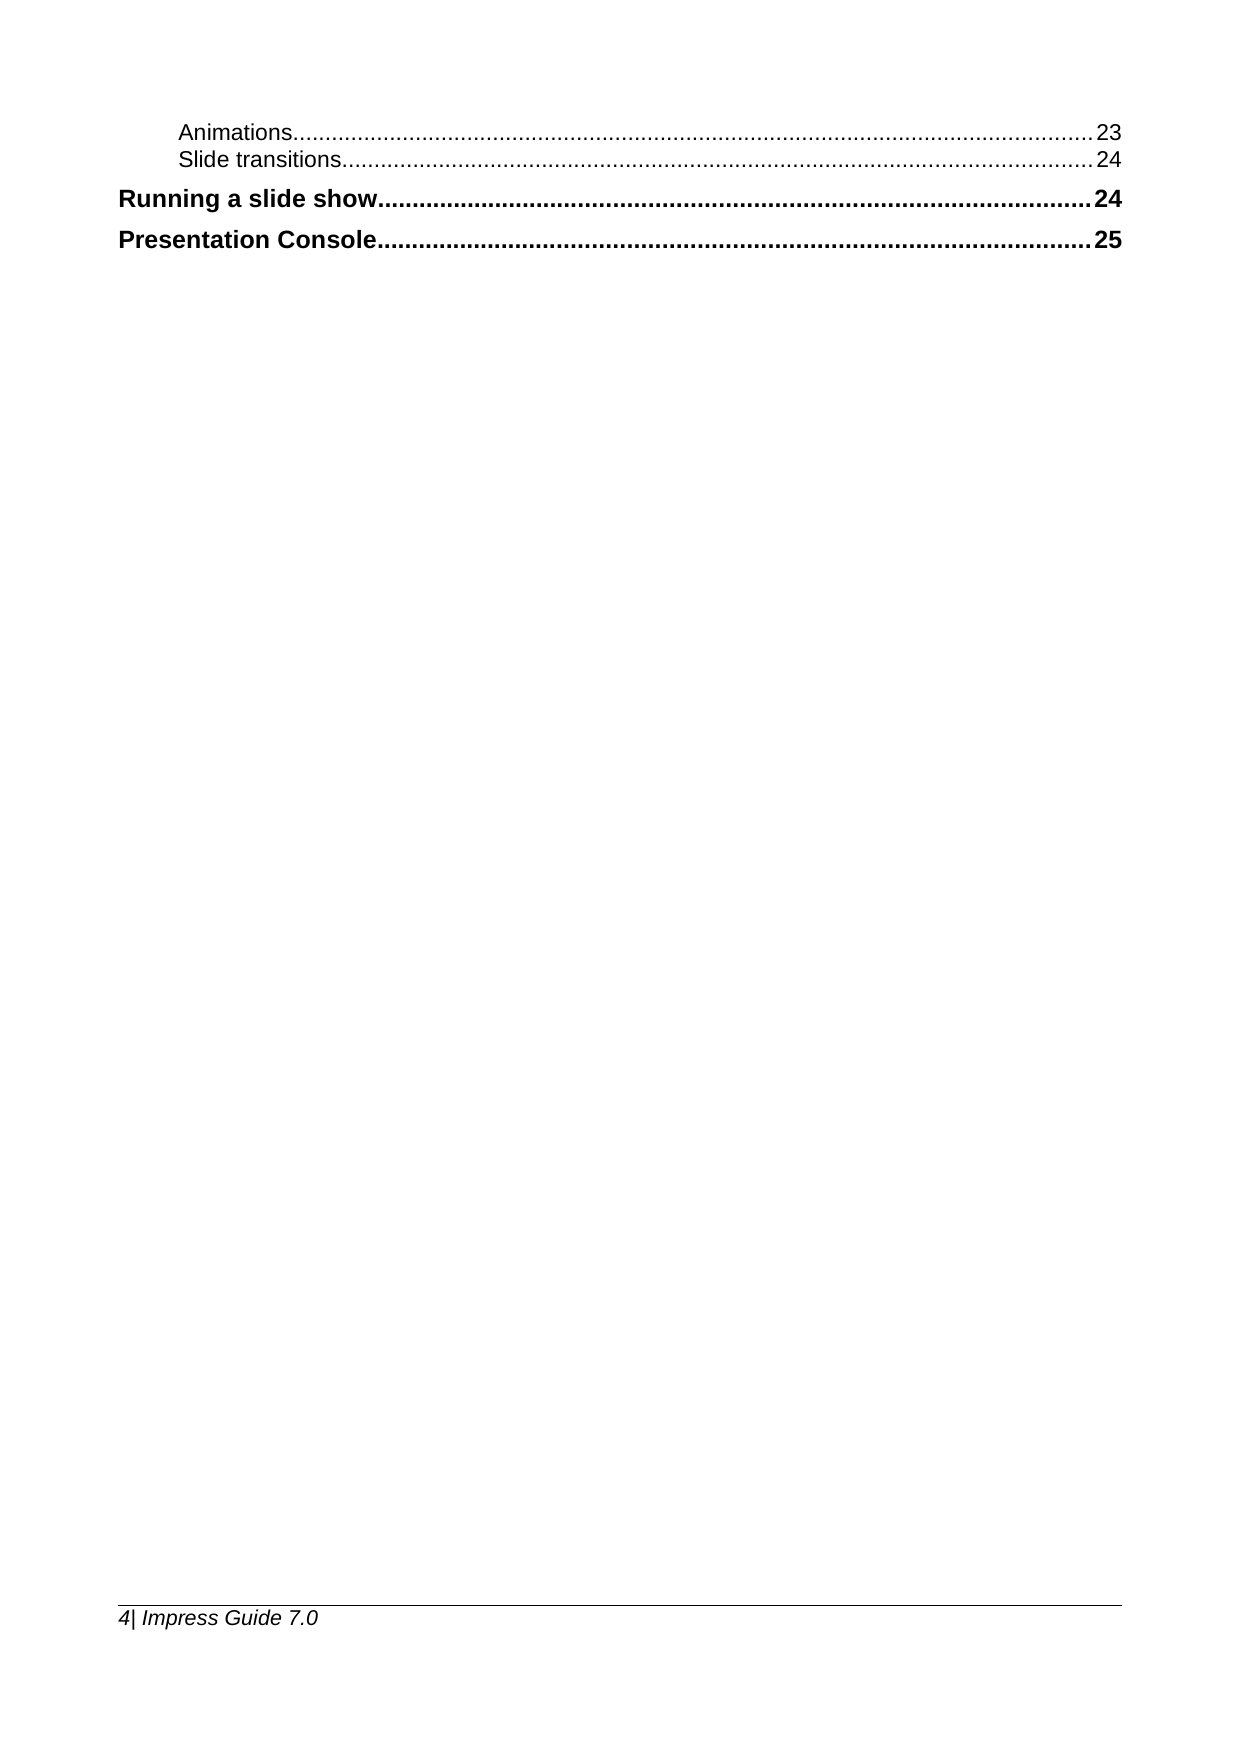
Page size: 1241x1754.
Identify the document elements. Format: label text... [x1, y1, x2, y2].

text Animations 23 [178, 118, 1122, 145]
text Running a slide show 24 [118, 184, 1122, 213]
text Presentation Console 25 [118, 225, 1122, 254]
text Slide transitions 24 [178, 145, 1122, 172]
